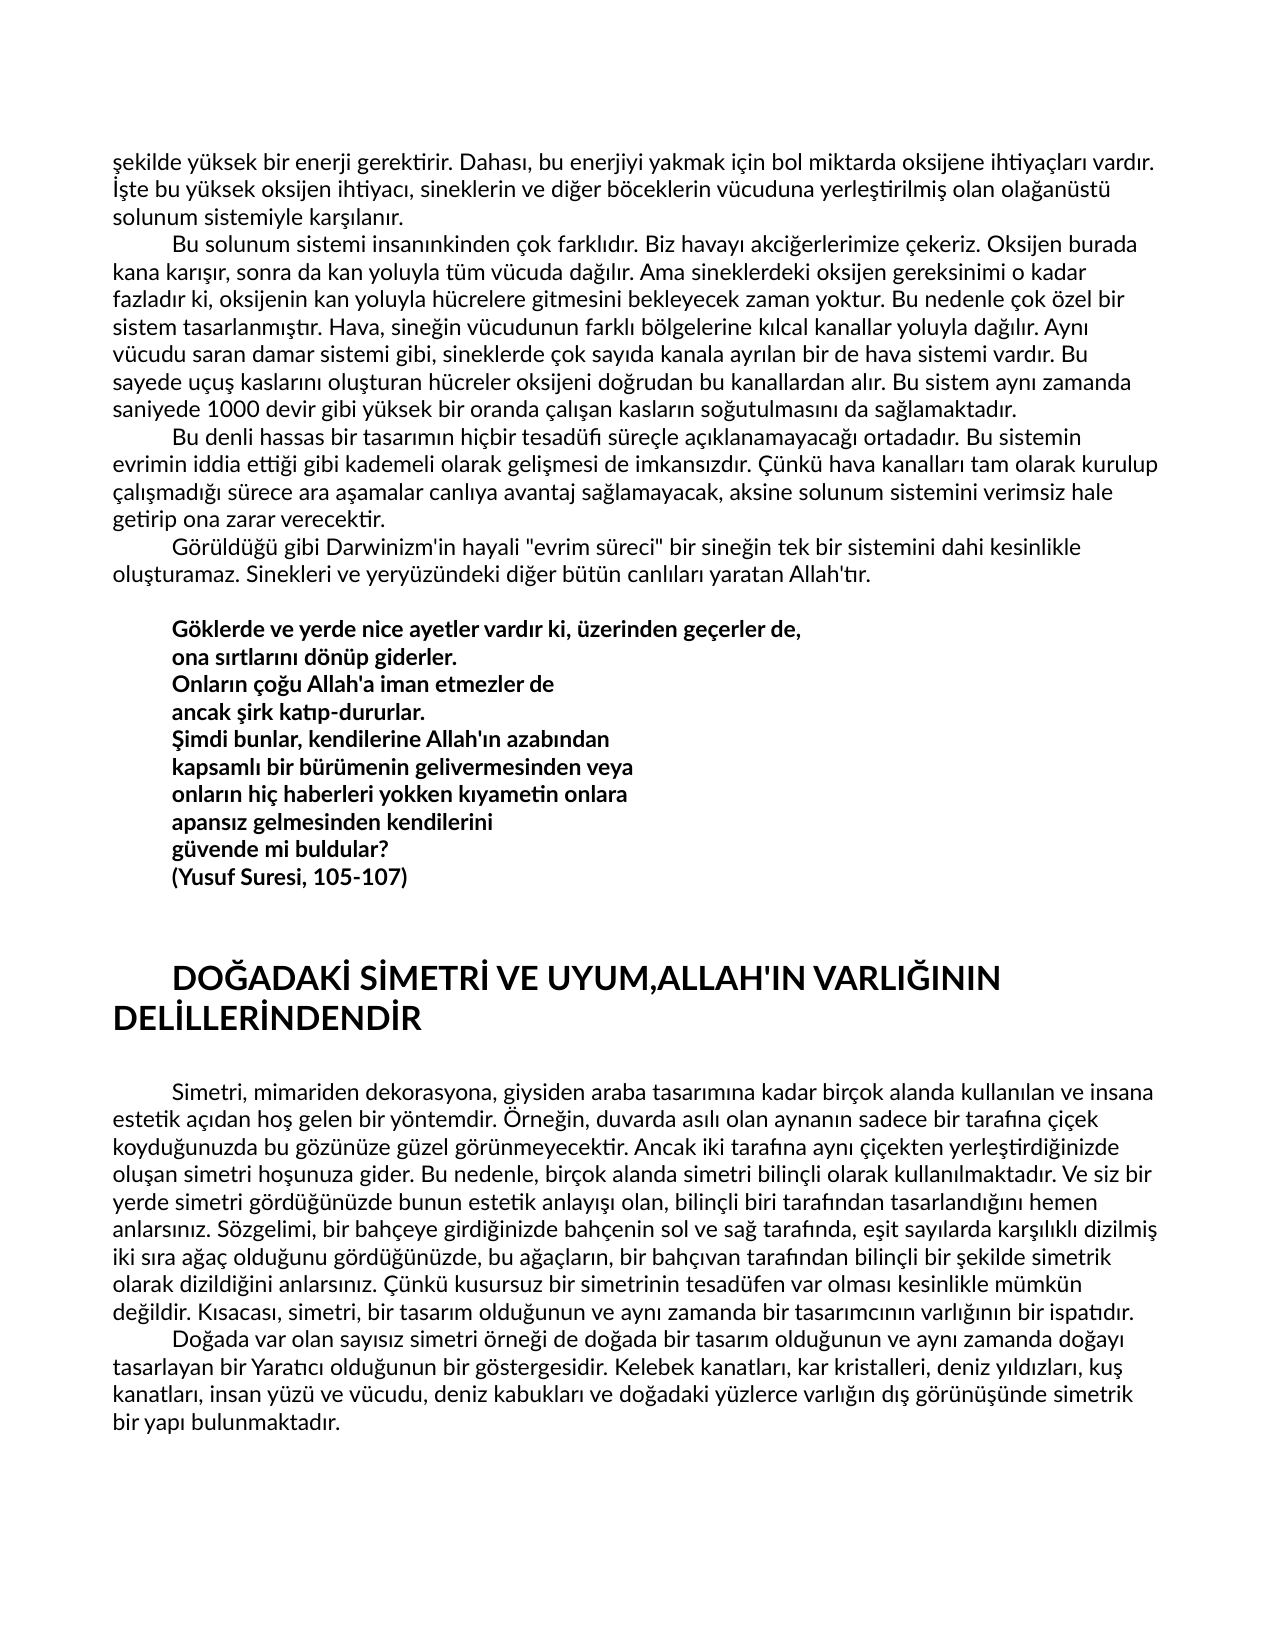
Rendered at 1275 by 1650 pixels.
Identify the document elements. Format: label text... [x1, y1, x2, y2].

text Şimdi bunlar, kendilerine Allah'ın azabından [112, 725, 1162, 753]
text Bu solunum sistemi insanınkinden çok farklıdır. Biz havayı akciğerlerimize çekeriz. Oksijen burada kana karışır, sonra da kan yoluyla tüm vücuda dağılır. Ama sineklerdeki oksijen gereksinimi o kadar fazladır ki, oksijenin kan yoluyla hücrelere gitmesini bekleyecek zaman yoktur. Bu nedenle çok özel bir sistem tasarlanmıştır. Hava, sineğin vücudunun farklı bölgelerine kılcal kanallar yoluyla dağılır. Aynı vücudu saran damar sistemi gibi, sineklerde çok sayıda kanala ayrılan bir de hava sistemi vardır. Bu sayede uçuş kaslarını oluşturan hücreler oksijeni doğrudan bu kanallardan alır. Bu sistem aynı zamanda saniyede 1000 devir gibi yüksek bir oranda çalışan kasların soğutulmasını da sağlamaktadır. [112, 230, 1162, 423]
text (Yusuf Suresi, 105-107) [112, 863, 1162, 890]
text Onların çoğu Allah'a iman etmezler de [112, 670, 1162, 698]
text ancak şirk katıp-dururlar. [112, 698, 1162, 725]
text Görüldüğü gibi Darwinizm'in hayali "evrim süreci" bir sineğin tek bir sistemini dahi kesinlikle oluşturamaz. Sinekleri ve yeryüzündeki diğer bütün canlıları yaratan Allah'tır. [112, 533, 1162, 588]
text şekilde yüksek bir enerji gerektirir. Dahası, bu enerjiyi yakmak için bol miktarda oksijene ihtiyaçları vardır. İşte bu yüksek oksijen ihtiyacı, sineklerin ve diğer böceklerin vücuduna yerleştirilmiş olan olağanüstü solunum sistemiyle karşılanır. [112, 148, 1162, 230]
text apansız gelmesinden kendilerini [112, 808, 1162, 835]
text Doğada var olan sayısız simetri örneği de doğada bir tasarım olduğunun ve aynı zamanda doğayı tasarlayan bir Yaratıcı olduğunun bir göstergesidir. Kelebek kanatları, kar kristalleri, deniz yıldızları, kuş kanatları, insan yüzü ve vücudu, deniz kabukları ve doğadaki yüzlerce varlığın dış görünüşünde simetrik bir yapı bulunmaktadır. [112, 1325, 1162, 1435]
text DOĞADAKİ SİMETRİ VE UYUM,ALLAH'IN VARLIĞININ DELİLLERİNDENDİR [112, 958, 1162, 1038]
text ona sırtlarını dönüp giderler. [112, 643, 1162, 670]
text güvende mi buldular? [112, 835, 1162, 863]
text Simetri, mimariden dekorasyona, giysiden araba tasarımına kadar birçok alanda kullanılan ve insana estetik açıdan hoş gelen bir yöntemdir. Örneğin, duvarda asılı olan aynanın sadece bir tarafına çiçek koyduğunuzda bu gözünüze güzel görünmeyecektir. Ancak iki tarafına aynı çiçekten yerleştirdiğinizde oluşan simetri hoşunuza gider. Bu nedenle, birçok alanda simetri bilinçli olarak kullanılmaktadır. Ve siz bir yerde simetri gördüğünüzde bunun estetik anlayışı olan, bilinçli biri tarafından tasarlandığını hemen anlarsınız. Sözgelimi, bir bahçeye girdiğinizde bahçenin sol ve sağ tarafında, eşit sayılarda karşılıklı dizilmiş iki sıra ağaç olduğunu gördüğünüzde, bu ağaçların, bir bahçıvan tarafından bilinçli bir şekilde simetrik olarak dizildiğini anlarsınız. Çünkü kusursuz bir simetrinin tesadüfen var olması kesinlikle mümkün değildir. Kısacası, simetri, bir tasarım olduğunun ve aynı zamanda bir tasarımcının varlığının bir ispatıdır. [112, 1078, 1162, 1325]
text Göklerde ve yerde nice ayetler vardır ki, üzerinden geçerler de, [112, 615, 1162, 643]
text onların hiç haberleri yokken kıyametin onlara [112, 780, 1162, 808]
text Bu denli hassas bir tasarımın hiçbir tesadüfi süreçle açıklanamayacağı ortadadır. Bu sistemin evrimin iddia ettiği gibi kademeli olarak gelişmesi de imkansızdır. Çünkü hava kanalları tam olarak kurulup çalışmadığı sürece ara aşamalar canlıya avantaj sağlamayacak, aksine solunum sistemini verimsiz hale getirip ona zarar verecektir. [112, 423, 1162, 533]
text kapsamlı bir bürümenin gelivermesinden veya [112, 753, 1162, 780]
